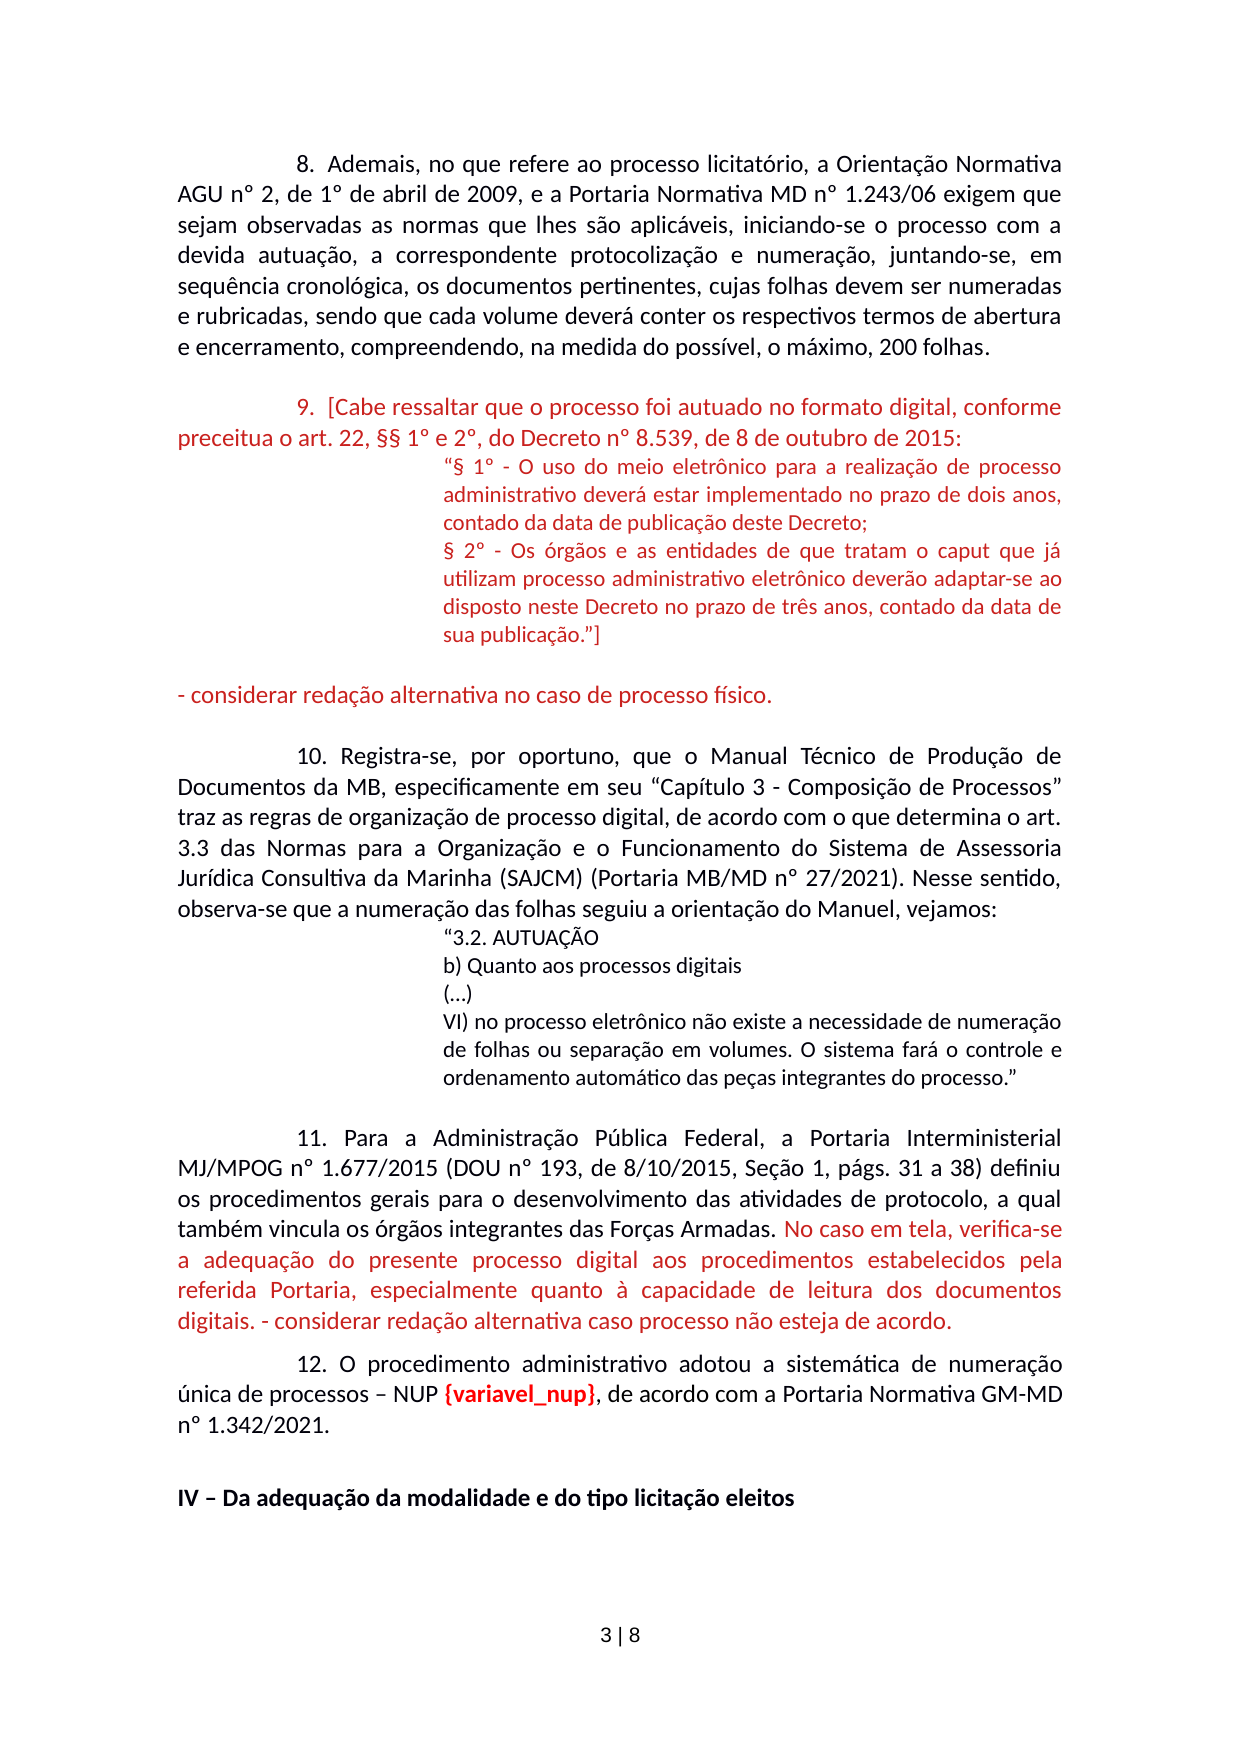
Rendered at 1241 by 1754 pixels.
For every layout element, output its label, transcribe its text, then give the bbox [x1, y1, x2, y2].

text b) Quanto aos processos digitais [443, 951, 1063, 979]
text § 2º - Os órgãos e as entidades de que tratam o caput que já utilizam processo administrativo eletrônico deverão adaptar-se ao disposto neste Decreto no prazo de três anos, contado da data de sua publicação.”] [443, 536, 1063, 648]
text VI) no processo eletrônico não existe a necessidade de numeração de folhas ou separação em volumes. O sistema fará o controle e ordenamento automático das peças integrantes do processo.” [443, 1007, 1063, 1091]
text 8. Ademais, no que refere ao processo licitatório, a Orientação Normativa AGU nº 2, de 1º de abril de 2009, e a Portaria Normativa MD nº 1.243/06 exigem que sejam observadas as normas que lhes são aplicáveis, iniciando-se o processo com a devida autuação, a correspondente protocolização e numeração, juntando-se, em sequência cronológica, os documentos pertinentes, cujas folhas devem ser numeradas e rubricadas, sendo que cada volume deverá conter os respectivos termos de abertura e encerramento, compreendendo, na medida do possível, o máximo, 200 folhas. [177, 148, 1063, 361]
text IV – Da adequação da modalidade e do tipo licitação eleitos [177, 1483, 1063, 1513]
text - considerar redação alternativa no caso de processo físico. [177, 679, 1063, 709]
text 9. [Cabe ressaltar que o processo foi autuado no formato digital, conforme preceitua o art. 22, §§ 1º e 2º, do Decreto nº 8.539, de 8 de outubro de 2015: [177, 391, 1063, 452]
text “3.2. AUTUAÇÃO [443, 923, 1063, 951]
text 10. Registra-se, por oportuno, que o Manual Técnico de Produção de Documentos da MB, especificamente em seu “Capítulo 3 - Composição de Processos” traz as regras de organização de processo digital, de acordo com o que determina o art. 3.3 das Normas para a Organização e o Funcionamento do Sistema de Assessoria Jurídica Consultiva da Marinha (SAJCM) (Portaria MB/MD nº 27/2021). Nesse sentido, observa-se que a numeração das folhas seguiu a orientação do Manuel, vejamos: [177, 740, 1063, 923]
text (…) [443, 979, 1063, 1007]
text 11. Para a Administração Pública Federal, a Portaria Interministerial MJ/MPOG nº 1.677/2015 (DOU nº 193, de 8/10/2015, Seção 1, págs. 31 a 38) definiu os procedimentos gerais para o desenvolvimento das atividades de protocolo, a qual também vincula os órgãos integrantes das Forças Armadas. No caso em tela, verifica-se a adequação do presente processo digital aos procedimentos estabelecidos pela referida Portaria, especialmente quanto à capacidade de leitura dos documentos digitais. - considerar redação alternativa caso processo não esteja de acordo. [177, 1122, 1063, 1336]
text 12. O procedimento administrativo adotou a sistemática de numeração única de processos – NUP {variavel_nup}, de acordo com a Portaria Normativa GM-MD nº 1.342/2021. [177, 1348, 1063, 1439]
text “§ 1º - O uso do meio eletrônico para a realização de processo administrativo deverá estar implementado no prazo de dois anos, contado da data de publicação deste Decreto; [443, 452, 1063, 536]
